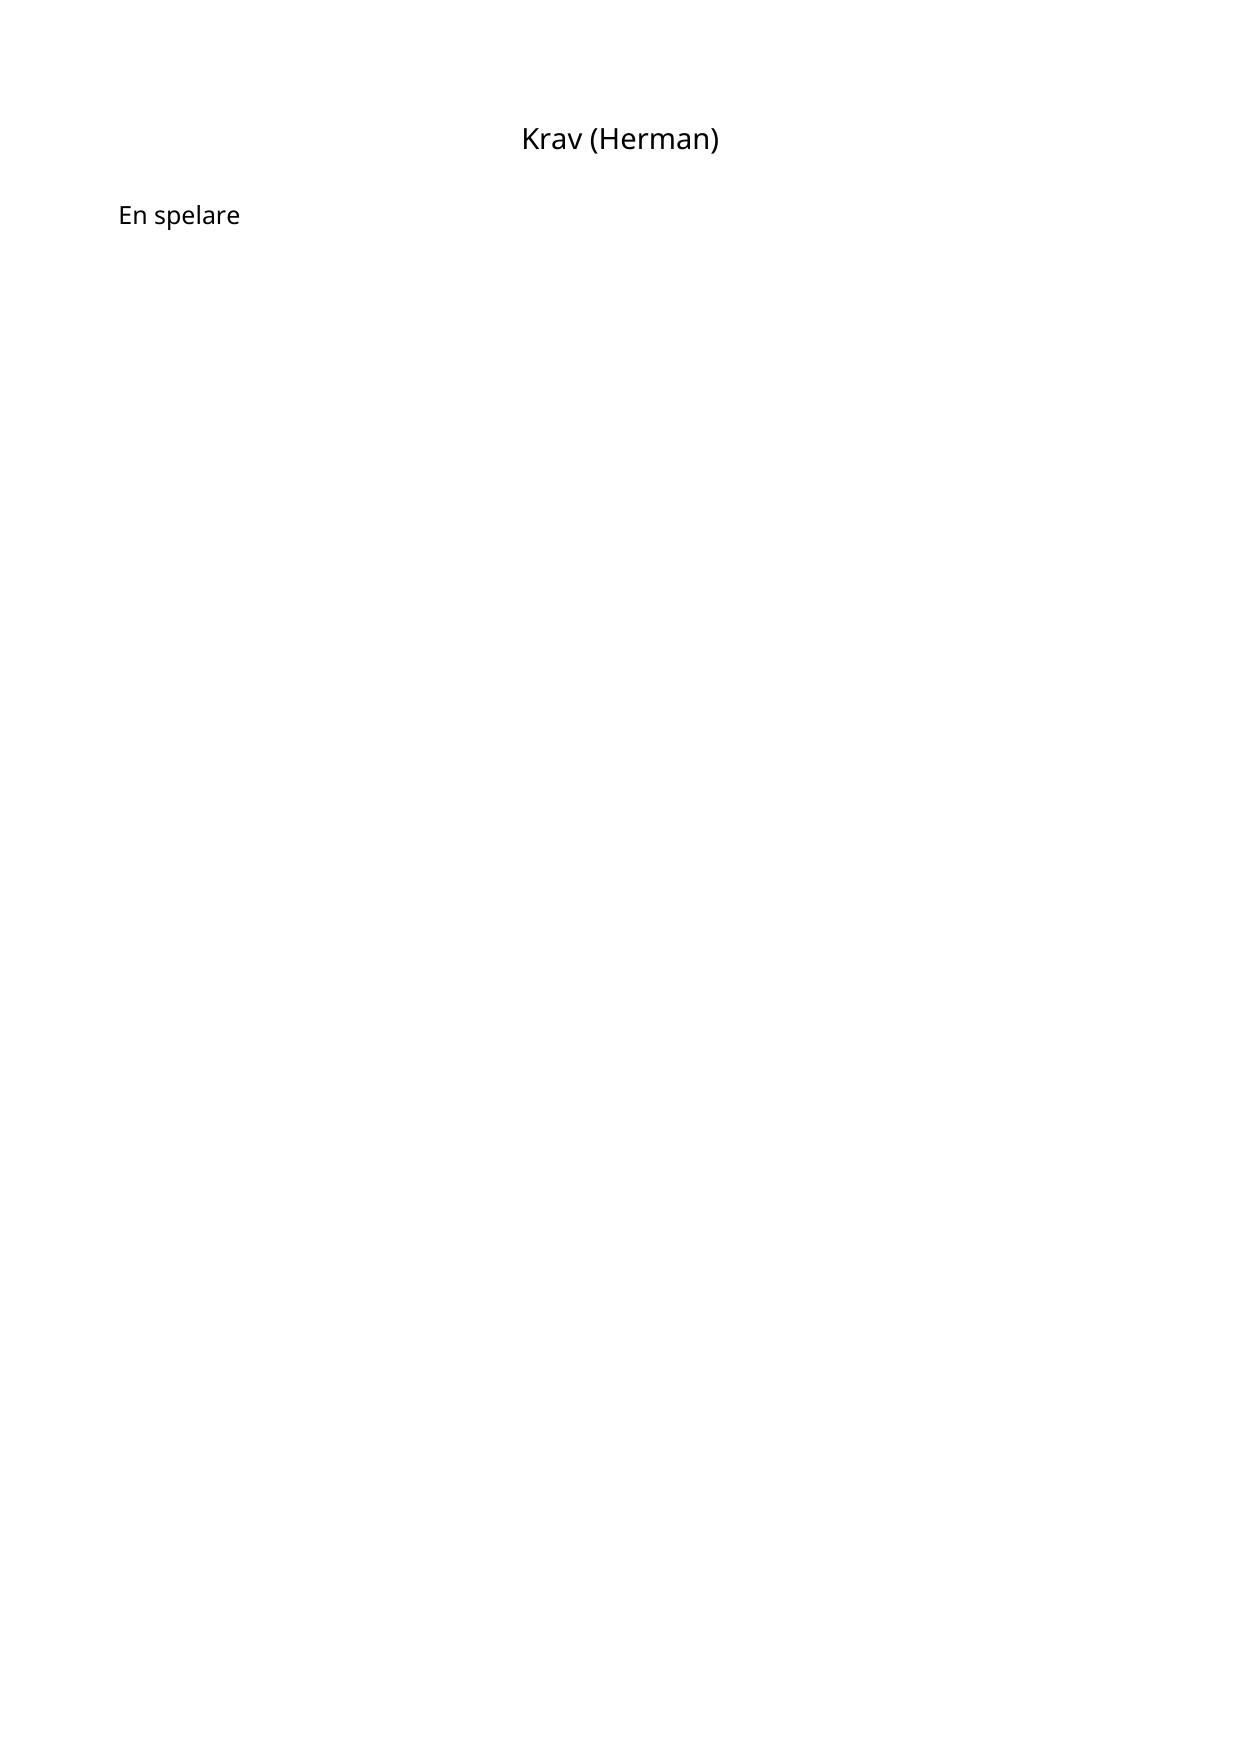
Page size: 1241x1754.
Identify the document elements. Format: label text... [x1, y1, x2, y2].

text Krav (Herman) [118, 118, 1122, 158]
text En spelare [118, 197, 1122, 232]
